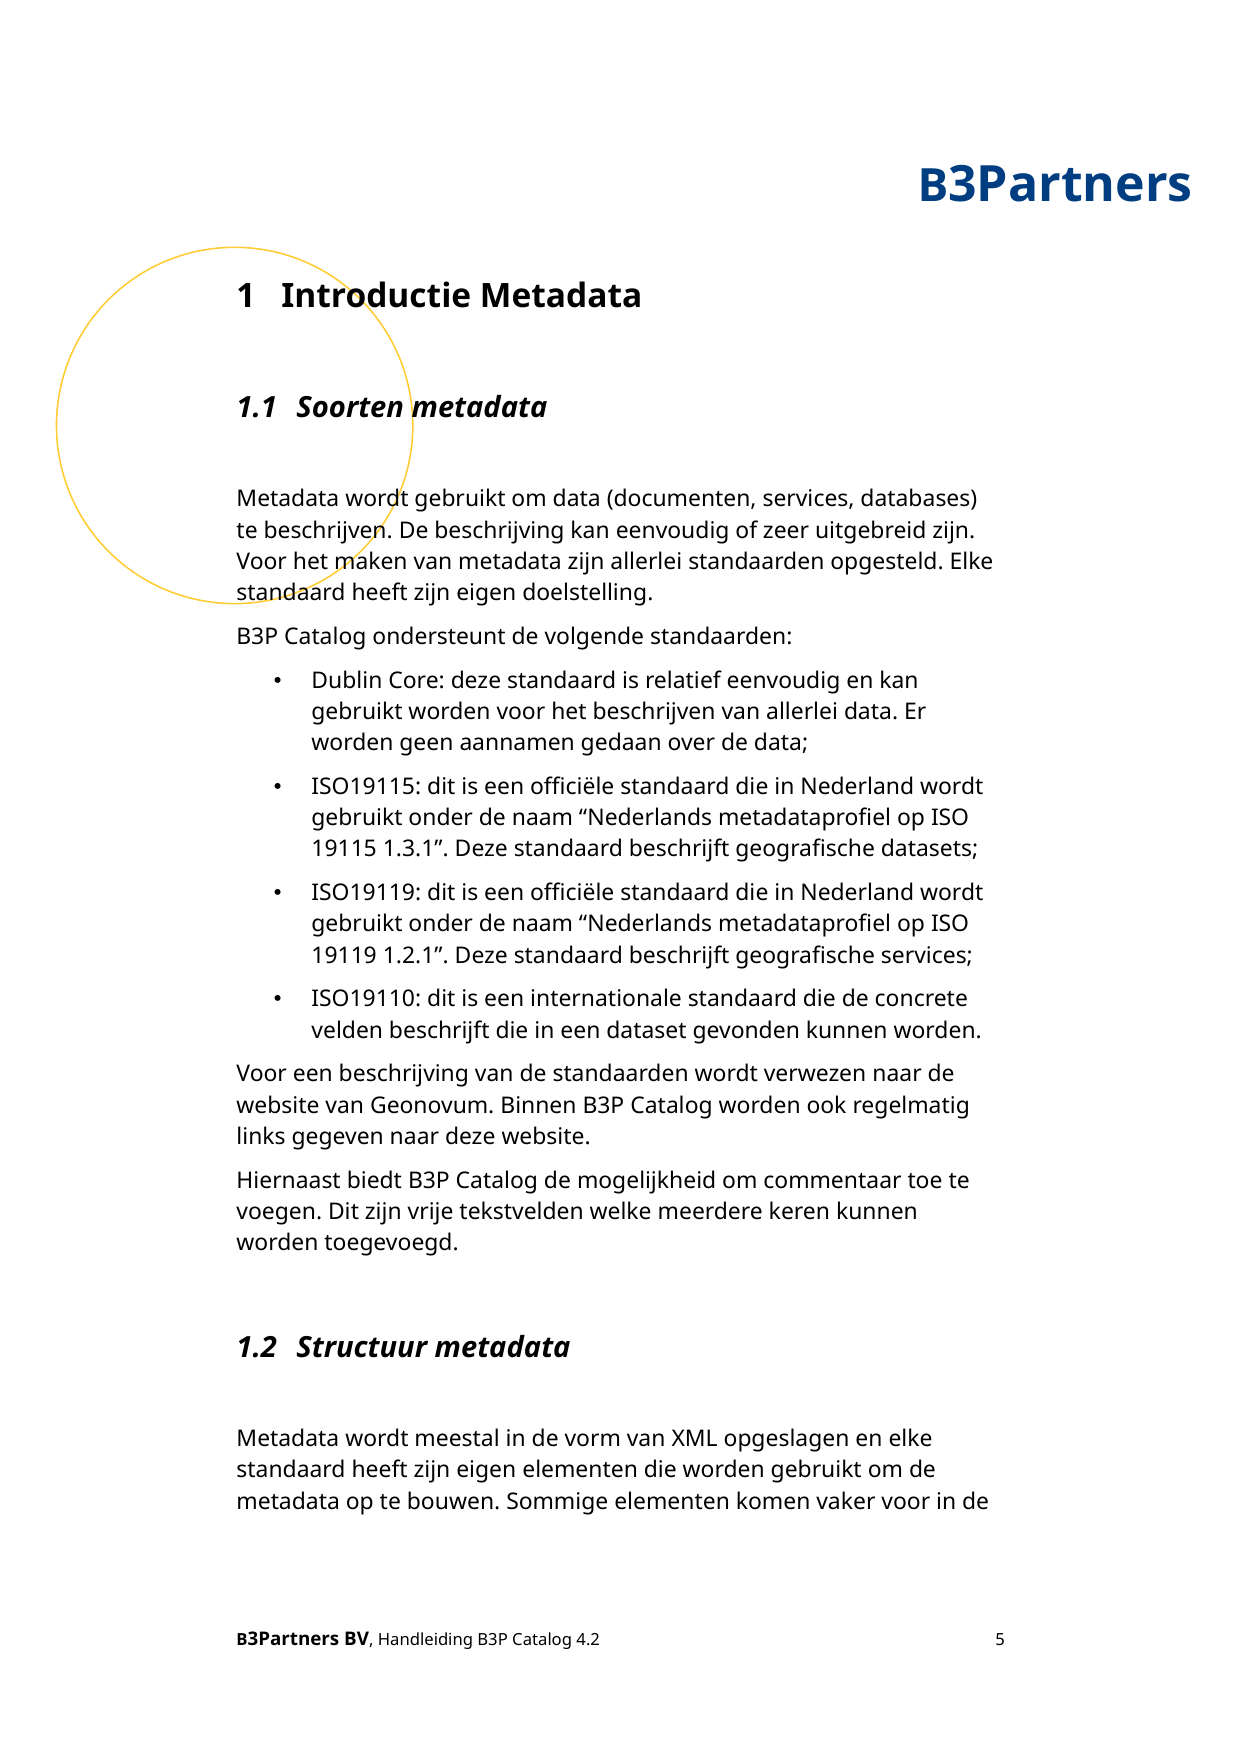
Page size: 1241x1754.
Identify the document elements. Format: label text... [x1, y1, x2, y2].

text Hiernaast biedt B3P Catalog de mogelijkheid om commentaar toe te voegen. Dit zijn vrije tekstvelden welke meerdere keren kunnen worden toegevoegd. [236, 1164, 1004, 1257]
list ISO19119: dit is een officiële standaard die in Nederland wordt gebruikt onder de naam “Nederlands metadataprofiel op ISO 19119 1.2.1”. Deze standaard beschrijft geografische services; [274, 876, 1004, 970]
subtitle Soorten metadata [410, 386, 1004, 426]
list ISO19115: dit is een officiële standaard die in Nederland wordt gebruikt onder de naam “Nederlands metadataprofiel op ISO 19115 1.3.1”. Deze standaard beschrijft geografische datasets; [274, 770, 1004, 864]
text Metadata wordt gebruikt om data (documenten, services, databases) te beschrijven. De beschrijving kan eenvoudig of zeer uitgebreid zijn. Voor het maken van metadata zijn allerlei standaarden opgesteld. Elke standaard heeft zijn eigen doelstelling. [236, 482, 1004, 607]
text Metadata wordt meestal in de vorm van XML opgeslagen en elke standaard heeft zijn eigen elementen die worden gebruikt om de metadata op te bouwen. Sommige elementen komen vaker voor in de verschillende standaarden. Zo wordt het element “titel” in Dublin Core, ISO19115 en ISO19119 gebruikt. [236, 1422, 1004, 1516]
list Dublin Core: deze standaard is relatief eenvoudig en kan gebruikt worden voor het beschrijven van allerlei data. Er worden geen aannamen gedaan over de data; [274, 664, 1004, 757]
text B3P Catalog ondersteunt de volgende standaarden: [236, 620, 1004, 651]
subtitle Introductie Metadata [329, 272, 1004, 318]
subtitle Structuur metadata [236, 1326, 1004, 1366]
list ISO19110: dit is een internationale standaard die de concrete velden beschrijft die in een dataset gevonden kunnen worden. [274, 982, 1004, 1045]
text Voor een beschrijving van de standaarden wordt verwezen naar de website van Geonovum. Binnen B3P Catalog worden ook regelmatig links gegeven naar deze website. [236, 1057, 1004, 1151]
